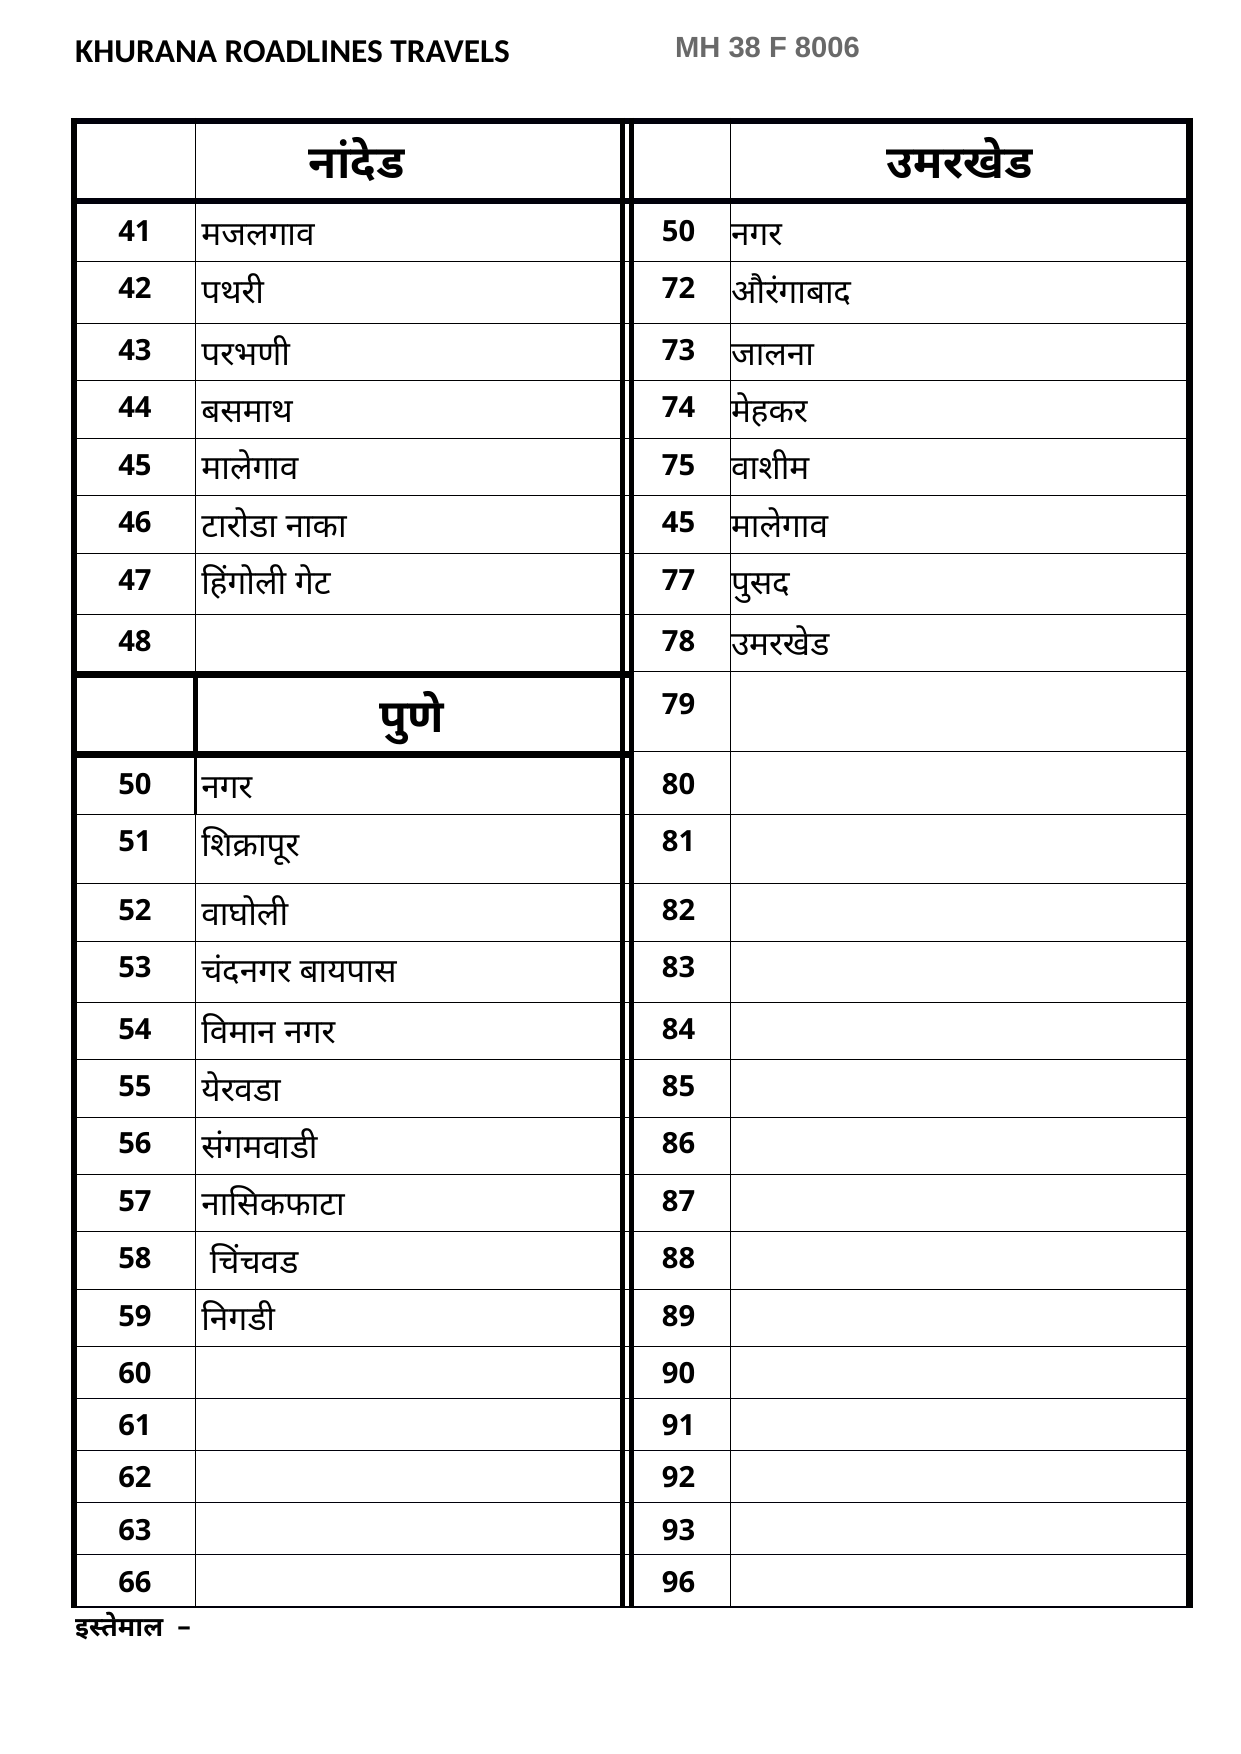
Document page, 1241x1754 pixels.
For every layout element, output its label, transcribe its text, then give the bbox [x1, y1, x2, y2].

table_cell [731, 1175, 1186, 1231]
table_cell चंदनगर बायपास [196, 942, 620, 1002]
table_cell [731, 1347, 1186, 1398]
table_cell 62 [77, 1451, 195, 1502]
table_cell 46 [77, 496, 195, 553]
table_cell औरंगाबाद [731, 262, 1186, 323]
table_cell 73 [634, 324, 730, 380]
table_cell पुसद [731, 554, 1186, 614]
table_cell शिक्रापूर [196, 815, 620, 883]
table_cell [196, 1347, 620, 1398]
table_cell संगमवाडी [196, 1118, 620, 1174]
table_cell 43 [77, 324, 195, 380]
table_cell 61 [77, 1399, 195, 1450]
table_cell 44 [77, 381, 195, 438]
table_cell नगर [731, 204, 1186, 261]
table_cell चिंचवड [196, 1232, 620, 1289]
table_cell 41 [77, 204, 195, 261]
table_cell [731, 1503, 1186, 1554]
table_cell [731, 1451, 1186, 1502]
table_cell उमरखेड [731, 615, 1186, 671]
table_cell 63 [77, 1503, 195, 1554]
text इस्तेमाल – [75, 1608, 1165, 1644]
table_cell 72 [634, 262, 730, 323]
table_cell [77, 678, 193, 751]
table_cell 42 [77, 262, 195, 323]
table_cell 79 [634, 672, 730, 751]
table_cell 83 [634, 942, 730, 1002]
table_cell 91 [634, 1399, 730, 1450]
table_cell 48 [77, 615, 195, 671]
table_cell [731, 1555, 1186, 1606]
table_cell 60 [77, 1347, 195, 1398]
table_cell 47 [77, 554, 195, 614]
table_cell वाशीम [731, 439, 1186, 495]
table_cell 81 [634, 815, 730, 883]
table_header [634, 124, 730, 198]
table_cell निगडी [196, 1290, 620, 1346]
table_cell 56 [77, 1118, 195, 1174]
table_cell 55 [77, 1060, 195, 1116]
table_cell 57 [77, 1175, 195, 1231]
table_cell [731, 1060, 1186, 1116]
table_cell [196, 1399, 620, 1450]
table_cell 45 [634, 496, 730, 553]
table_cell [731, 815, 1186, 883]
table_cell येरवडा [196, 1060, 620, 1116]
table_cell [731, 1003, 1186, 1059]
table_cell विमान नगर [196, 1003, 620, 1059]
table_cell [196, 1451, 620, 1502]
table_header नांदेड [196, 124, 620, 198]
table_cell 80 [634, 752, 730, 814]
table_cell 85 [634, 1060, 730, 1116]
table_cell [731, 1118, 1186, 1174]
table_cell 45 [77, 439, 195, 495]
table_cell 92 [634, 1451, 730, 1502]
table_cell [731, 752, 1186, 814]
table_cell 84 [634, 1003, 730, 1059]
table_cell 58 [77, 1232, 195, 1289]
table_cell बसमाथ [196, 381, 620, 438]
table_cell [731, 942, 1186, 1002]
table_cell नासिकफाटा [196, 1175, 620, 1231]
table_cell [196, 615, 620, 671]
table_cell 53 [77, 942, 195, 1002]
table_cell 90 [634, 1347, 730, 1398]
table_cell 82 [634, 884, 730, 941]
table_cell 52 [77, 884, 195, 941]
table_cell 74 [634, 381, 730, 438]
table_cell मालेगाव [196, 439, 620, 495]
table_cell [731, 884, 1186, 941]
table_cell पुणे [198, 678, 620, 751]
table_cell 75 [634, 439, 730, 495]
table_cell वाघोली [196, 884, 620, 941]
table_cell 86 [634, 1118, 730, 1174]
table_cell 50 [634, 204, 730, 261]
table_cell 66 [77, 1555, 195, 1606]
table_cell 77 [634, 554, 730, 614]
table_cell [196, 1555, 620, 1606]
table_cell 88 [634, 1232, 730, 1289]
table_cell पथरी [196, 262, 620, 323]
table_cell टारोडा नाका [196, 496, 620, 553]
table_header उमरखेड [731, 124, 1186, 198]
table_cell 59 [77, 1290, 195, 1346]
table_cell 93 [634, 1503, 730, 1554]
table_cell 89 [634, 1290, 730, 1346]
table_cell मजलगाव [196, 204, 620, 261]
table_cell [731, 1399, 1186, 1450]
table_cell 51 [77, 815, 195, 883]
table_cell मालेगाव [731, 496, 1186, 553]
table_cell 50 [77, 758, 194, 814]
table_cell 96 [634, 1555, 730, 1606]
table_header [77, 124, 195, 198]
table_cell 87 [634, 1175, 730, 1231]
table_cell [731, 672, 1186, 751]
table_cell जालना [731, 324, 1186, 380]
table_cell हिंगोली गेट [196, 554, 620, 614]
table_cell 78 [634, 615, 730, 671]
table_cell 54 [77, 1003, 195, 1059]
table_cell मेहकर [731, 381, 1186, 438]
table_cell नगर [197, 758, 620, 814]
table_cell परभणी [196, 324, 620, 380]
table_cell [731, 1232, 1186, 1289]
table_cell [731, 1290, 1186, 1346]
table_cell [196, 1503, 620, 1554]
